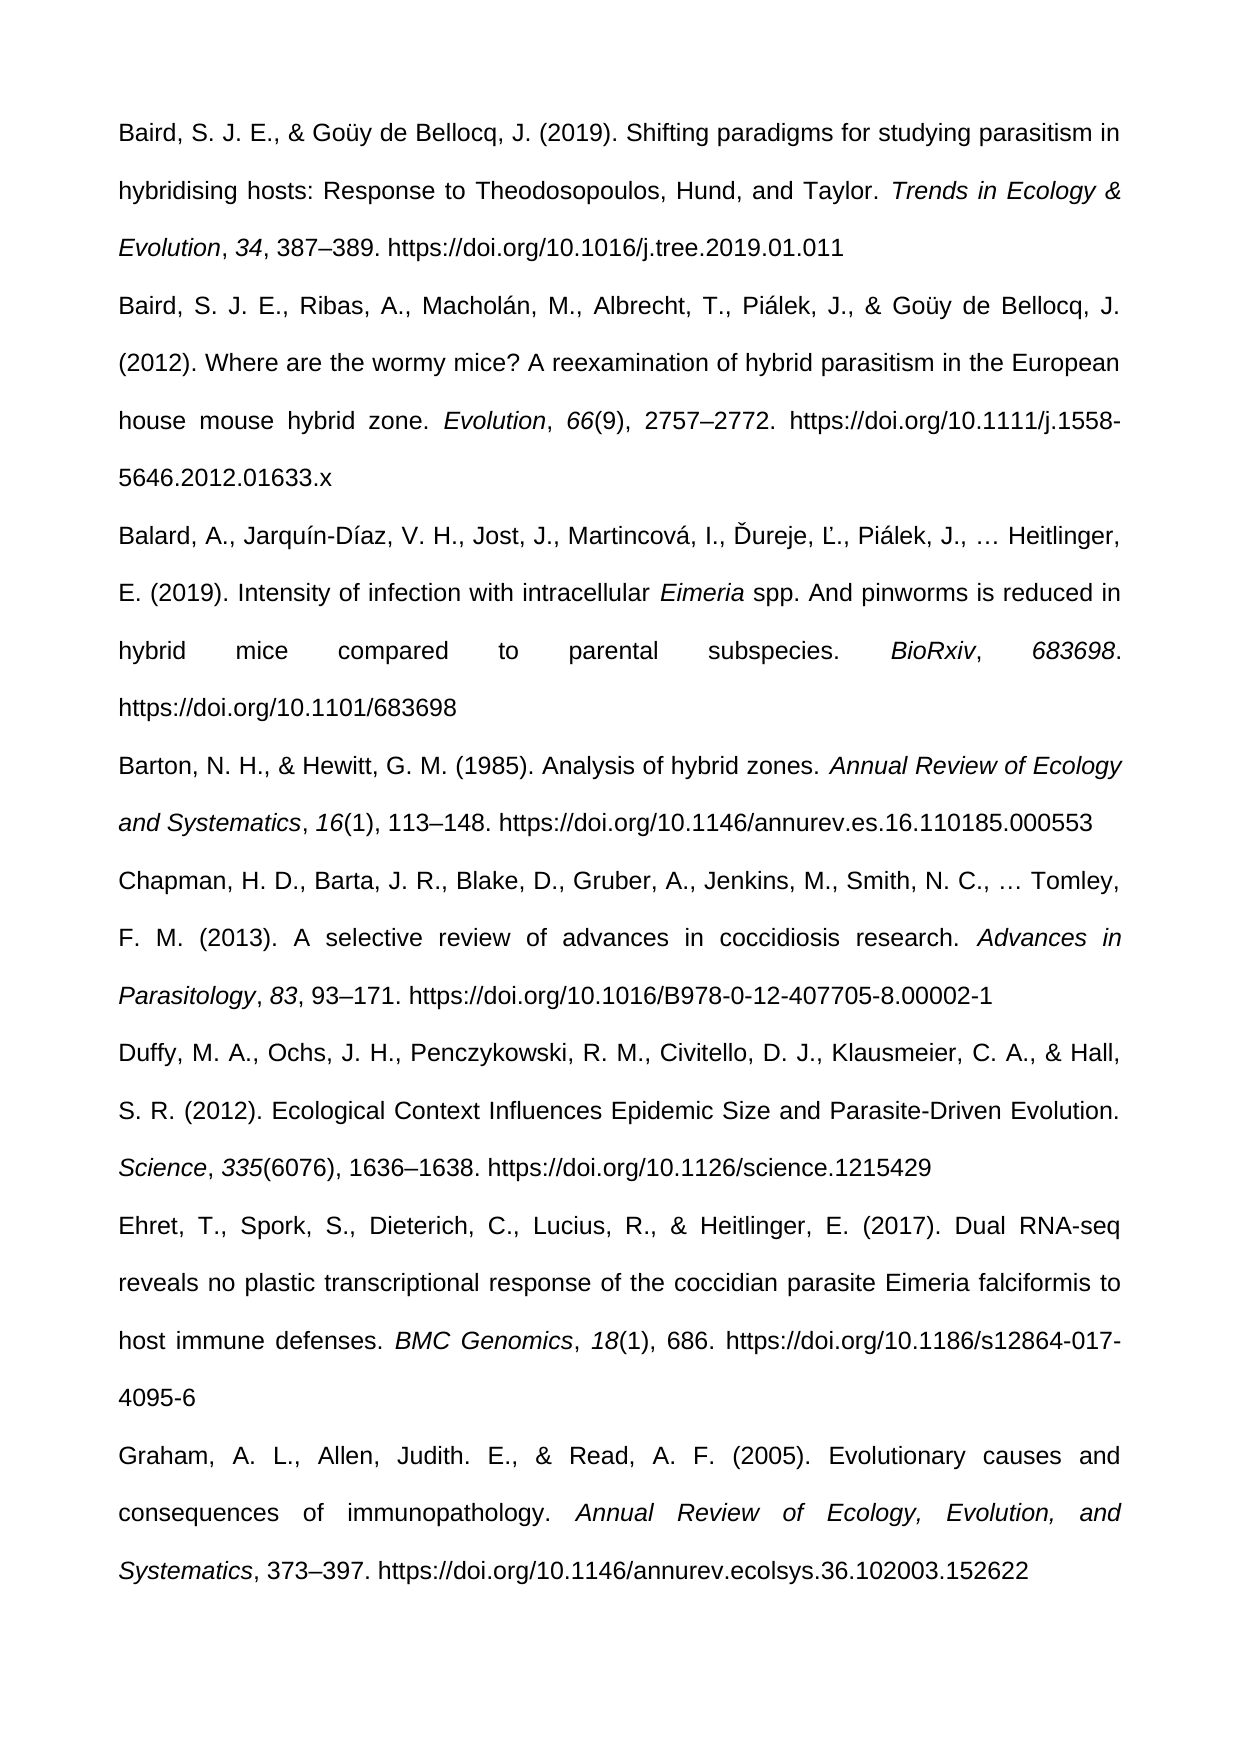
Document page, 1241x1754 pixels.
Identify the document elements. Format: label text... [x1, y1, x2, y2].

text Duffy, M. A., Ochs, J. H., Penczykowski, R. M., Civitello, D. J., Klausmeier, C. A., & Hall, S. R. (2012). Ecological Context Influences Epidemic Size and Parasite-Driven Evolution. Science, 335(6076), 1636–1638. https://doi.org/10.1126/science.1215429 [118, 1038, 1122, 1182]
text Barton, N. H., & Hewitt, G. M. (1985). Analysis of hybrid zones. Annual Review of Ecology and Systematics, 16(1), 113–148. https://doi.org/10.1146/annurev.es.16.110185.000553 [118, 751, 1122, 837]
text Balard, A., Jarquín-Díaz, V. H., Jost, J., Martincová, I., Ďureje, Ľ., Piálek, J., … Heitlinger, E. (2019). Intensity of infection with intracellular Eimeria spp. And pinworms is reduced in hybrid mice compared to parental subspecies. BioRxiv, 683698. https://doi.org/10.1101/683698 [118, 521, 1122, 722]
text Chapman, H. D., Barta, J. R., Blake, D., Gruber, A., Jenkins, M., Smith, N. C., … Tomley, F. M. (2013). A selective review of advances in coccidiosis research. Advances in Parasitology, 83, 93–171. https://doi.org/10.1016/B978-0-12-407705-8.00002-1 [118, 866, 1122, 1009]
text Ehret, T., Spork, S., Dieterich, C., Lucius, R., & Heitlinger, E. (2017). Dual RNA-seq reveals no plastic transcriptional response of the coccidian parasite Eimeria falciformis to host immune defenses. BMC Genomics, 18(1), 686. https://doi.org/10.1186/s12864-017-4095-6 [118, 1211, 1122, 1412]
text Baird, S. J. E., & Goüy de Bellocq, J. (2019). Shifting paradigms for studying parasitism in hybridising hosts: Response to Theodosopoulos, Hund, and Taylor. Trends in Ecology & Evolution, 34, 387–389. https://doi.org/10.1016/j.tree.2019.01.011 [118, 118, 1122, 262]
text Graham, A. L., Allen, Judith. E., & Read, A. F. (2005). Evolutionary causes and consequences of immunopathology. Annual Review of Ecology, Evolution, and Systematics, 373–397. https://doi.org/10.1146/annurev.ecolsys.36.102003.152622 [118, 1441, 1122, 1584]
text Baird, S. J. E., Ribas, A., Macholán, M., Albrecht, T., Piálek, J., & Goüy de Bellocq, J. (2012). Where are the wormy mice? A reexamination of hybrid parasitism in the European house mouse hybrid zone. Evolution, 66(9), 2757–2772. https://doi.org/10.1111/j.1558-5646.2012.01633.x [118, 291, 1122, 492]
